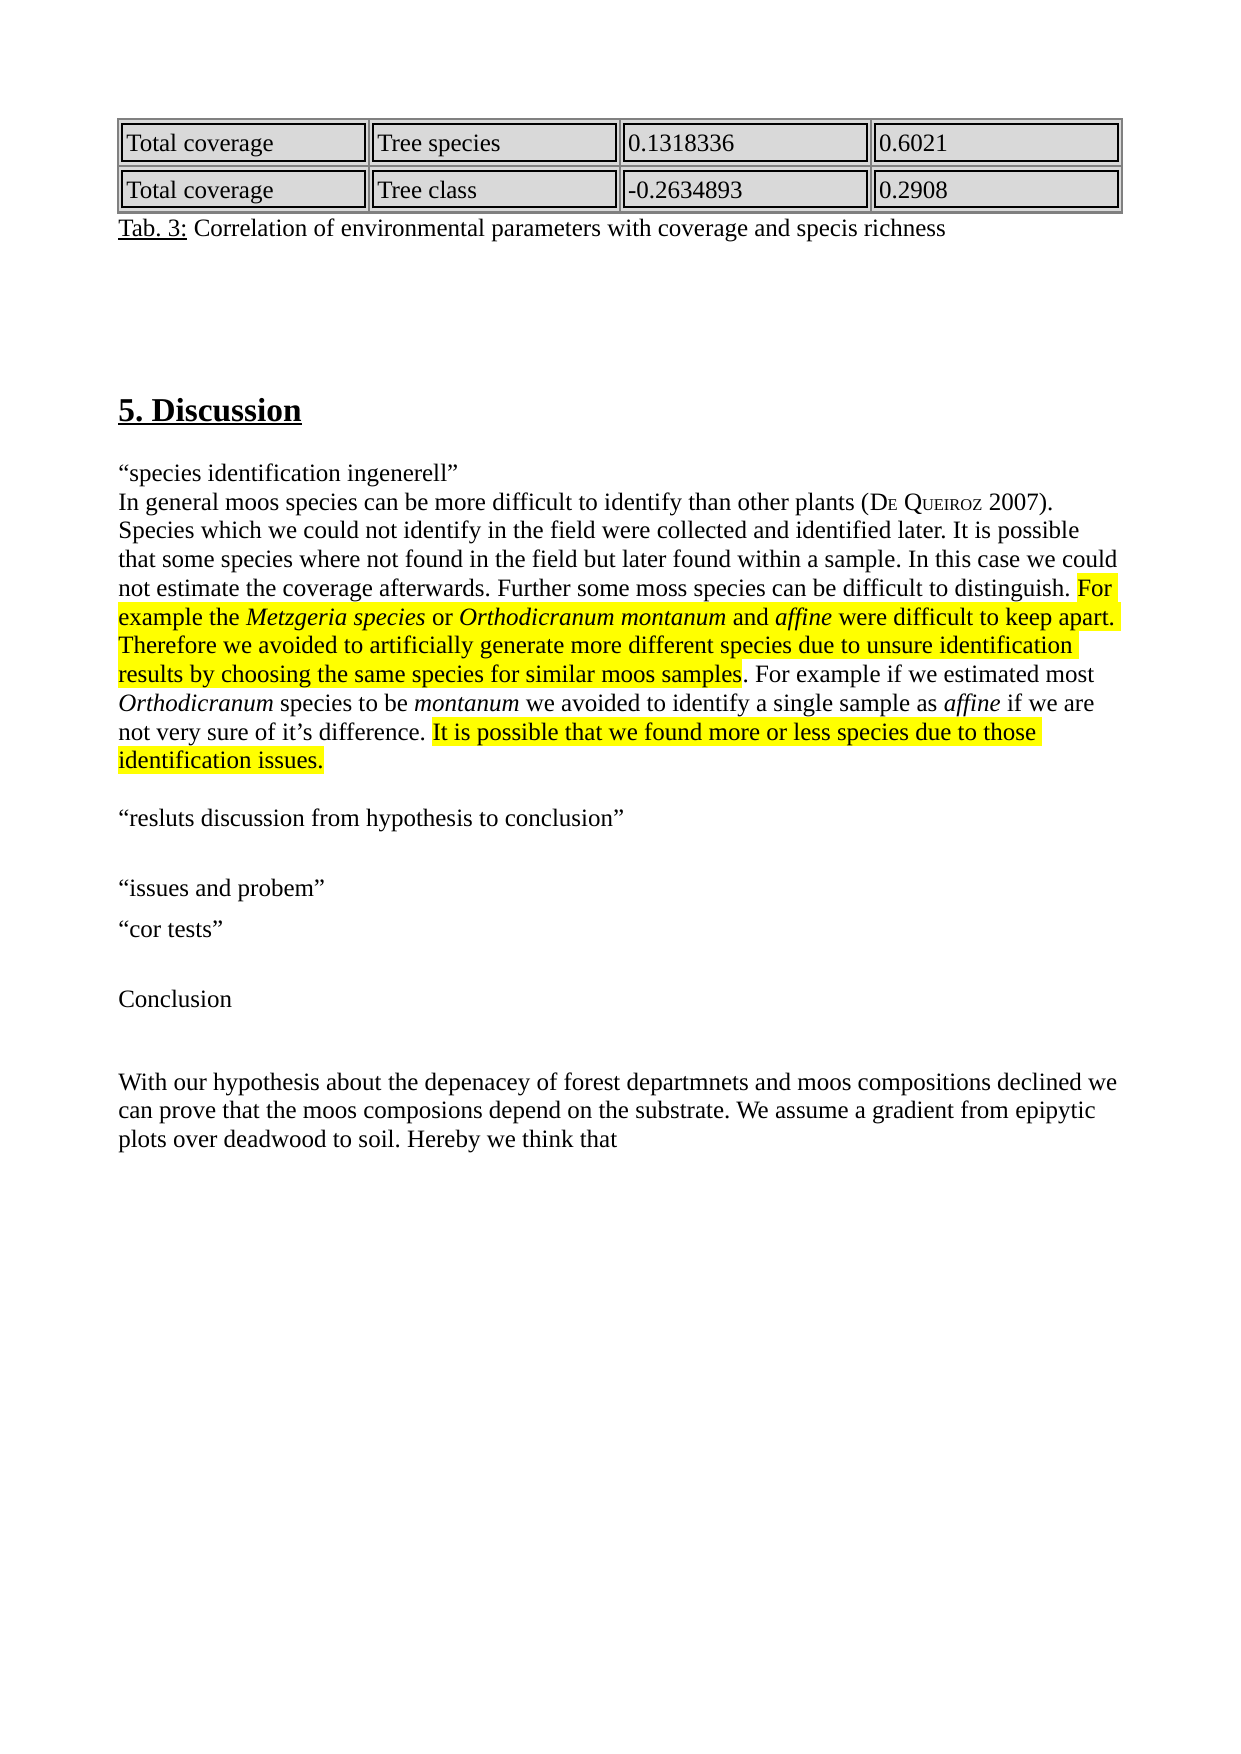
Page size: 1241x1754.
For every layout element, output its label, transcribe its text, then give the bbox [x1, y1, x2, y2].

table_cell Total coverage [119, 167, 368, 211]
text “issues and probem” [118, 873, 1122, 902]
table_cell -0.2634893 [621, 167, 870, 211]
table_cell 0.1318336 [621, 120, 870, 165]
text Tab. 3: Correlation of environmental parameters with coverage and specis richness [118, 214, 1122, 242]
text With our hypothesis about the depenacey of forest departmnets and moos compositions declined we can prove that the moos composions depend on the substrate. We assume a gradient from epipytic plots over deadwood to soil. Hereby we think that [118, 1067, 1122, 1153]
table_cell Tree species [370, 120, 619, 165]
table_cell 0.6021 [872, 120, 1121, 165]
table_cell Total coverage [119, 120, 368, 165]
text Conclusion [118, 984, 1122, 1013]
table_cell 0.2908 [872, 167, 1121, 211]
text 5. Discussion [118, 390, 1122, 428]
text “species identification ingenerell” In general moos species can be more difficult to identify than other plants (De Queiroz 2007). Species which we could not identify in the field were collected and identified later. It is possible that some species where not found in the field but later found within a sample. In this case we could not estimate the coverage afterwards. Further some moss species can be difficult to distinguish. For example the Metzgeria species or Orthodicranum montanum and affine were difficult to keep apart. Therefore we avoided to artificially generate more different species due to unsure identification results by choosing the same species for similar moos samples. For example if we estimated most Orthodicranum species to be montanum we avoided to identify a single sample as affine if we are not very sure of it’s difference. It is possible that we found more or less species due to those identification issues. “resluts discussion from hypothesis to conclusion” [118, 458, 1122, 861]
table_cell Tree class [370, 167, 619, 211]
text “cor tests” [118, 914, 1122, 943]
